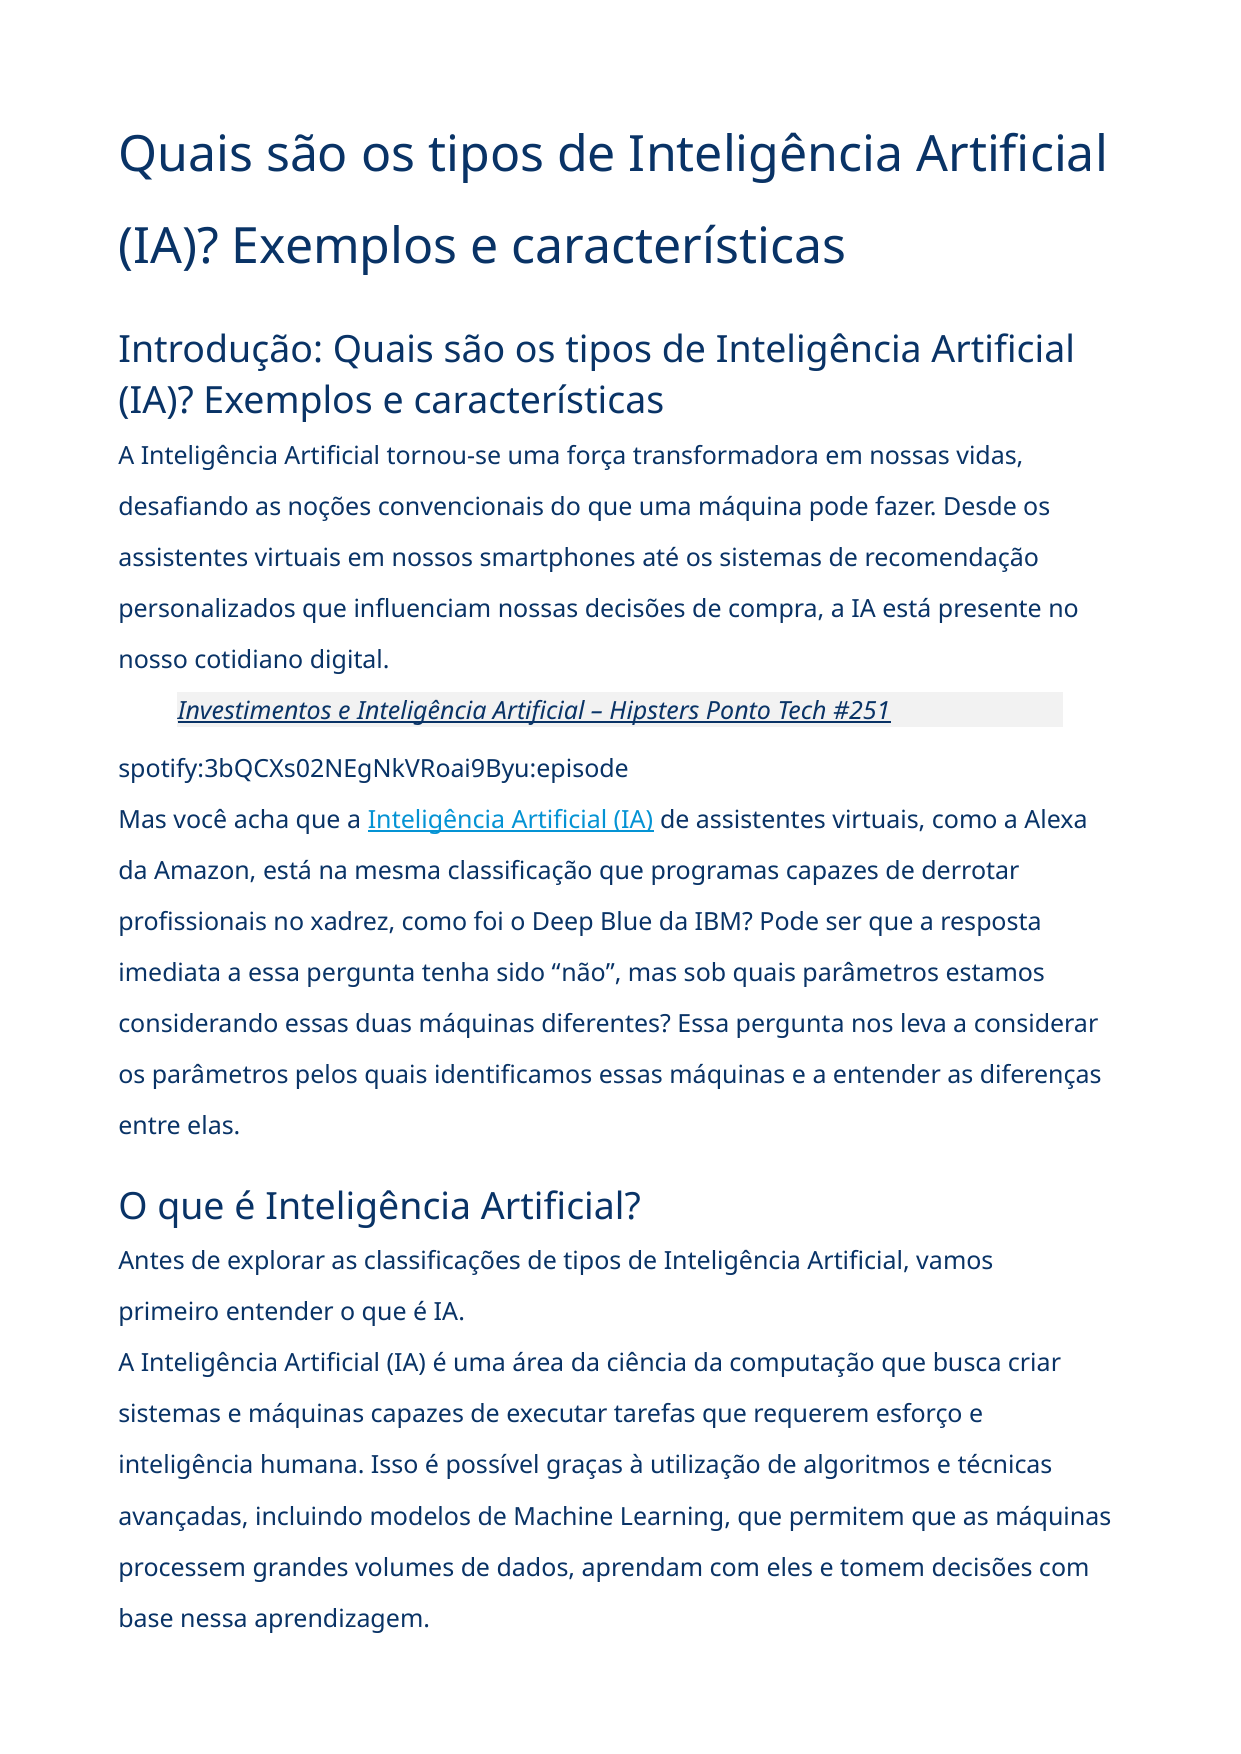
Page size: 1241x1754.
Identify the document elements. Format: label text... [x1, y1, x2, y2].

text A Inteligência Artificial tornou-se uma força transformadora em nossas vidas, desafiando as noções convencionais do que uma máquina pode fazer. Desde os assistentes virtuais em nossos smartphones até os sistemas de recomendação personalizados que influenciam nossas decisões de compra, a IA está presente no nosso cotidiano digital. [118, 437, 1122, 676]
text A Inteligência Artificial (IA) é uma área da ciência da computação que busca criar sistemas e máquinas capazes de executar tarefas que requerem esforço e inteligência humana. Isso é possível graças à utilização de algoritmos e técnicas avançadas, incluindo modelos de Machine Learning, que permitem que as máquinas processem grandes volumes de dados, aprendam com eles e tomem decisões com base nessa aprendizagem. [118, 1345, 1122, 1634]
subtitle Quais são os tipos de Inteligência Artificial (IA)? Exemplos e características [118, 118, 1122, 278]
text Investimentos e Inteligência Artificial – Hipsters Ponto Tech #251 [177, 692, 1063, 727]
subtitle O que é Inteligência Artificial? [118, 1179, 1122, 1231]
text Mas você acha que a Inteligência Artificial (IA) de assistentes virtuais, como a Alexa da Amazon, está na mesma classificação que programas capazes de derrotar profissionais no xadrez, como foi o Deep Blue da IBM? Pode ser que a resposta imediata a essa pergunta tenha sido “não”, mas sob quais parâmetros estamos considerando essas duas máquinas diferentes? Essa pergunta nos leva a considerar os parâmetros pelos quais identificamos essas máquinas e a entender as diferenças entre elas. [118, 801, 1122, 1142]
text spotify:3bQCXs02NEgNkVRoai9Byu:episode [118, 750, 1122, 784]
text Antes de explorar as classificações de tipos de Inteligência Artificial, vamos primeiro entender o que é IA. [118, 1243, 1122, 1328]
subtitle Introdução: Quais são os tipos de Inteligência Artificial (IA)? Exemplos e características [118, 323, 1122, 425]
